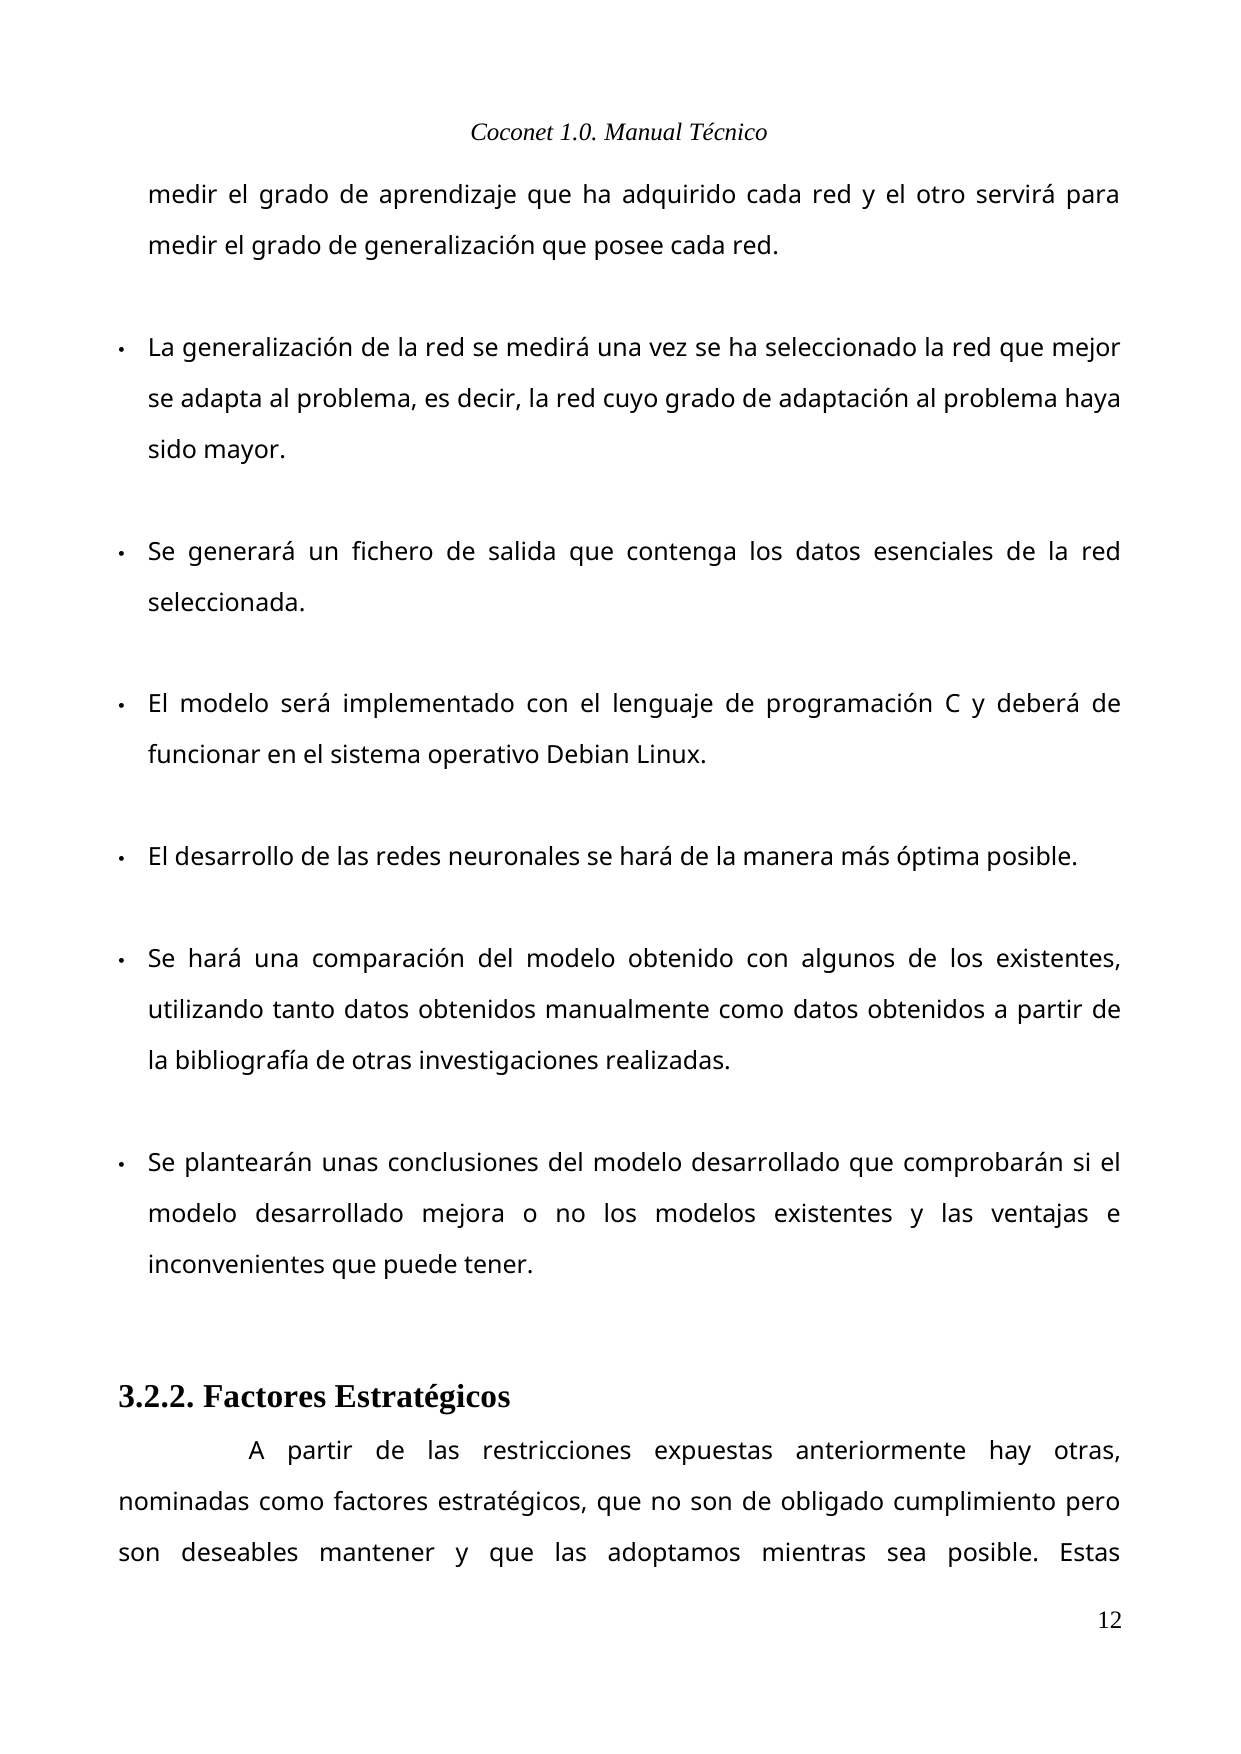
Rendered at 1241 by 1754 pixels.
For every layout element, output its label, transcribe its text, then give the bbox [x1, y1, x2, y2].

subtitle 3.2.2. Factores Estratégicos [118, 1377, 1122, 1414]
list Se generará un fichero de salida que contenga los datos esenciales de la red seleccionada. [118, 534, 1122, 618]
text A partir de las restricciones expuestas anteriormente hay otras, nominadas como factores estratégicos, que no son de obligado cumplimiento pero son deseables mantener y que las adoptamos mientras sea posible. Estas [118, 1433, 1122, 1569]
list El desarrollo de las redes neuronales se hará de la manera más óptima posible. [118, 839, 1122, 873]
list Se plantearán unas conclusiones del modelo desarrollado que comprobarán si el modelo desarrollado mejora o no los modelos existentes y las ventajas e inconvenientes que puede tener. [118, 1145, 1122, 1281]
list El modelo será implementado con el lenguaje de programación C y deberá de funcionar en el sistema operativo Debian Linux. [118, 686, 1122, 771]
list medir el grado de aprendizaje que ha adquirido cada red y el otro servirá para medir el grado de generalización que posee cada red. [118, 177, 1122, 262]
list La generalización de la red se medirá una vez se ha seleccionado la red que mejor se adapta al problema, es decir, la red cuyo grado de adaptación al problema haya sido mayor. [118, 330, 1122, 466]
list Se hará una comparación del modelo obtenido con algunos de los existentes, utilizando tanto datos obtenidos manualmente como datos obtenidos a partir de la bibliografía de otras investigaciones realizadas. [118, 941, 1122, 1077]
